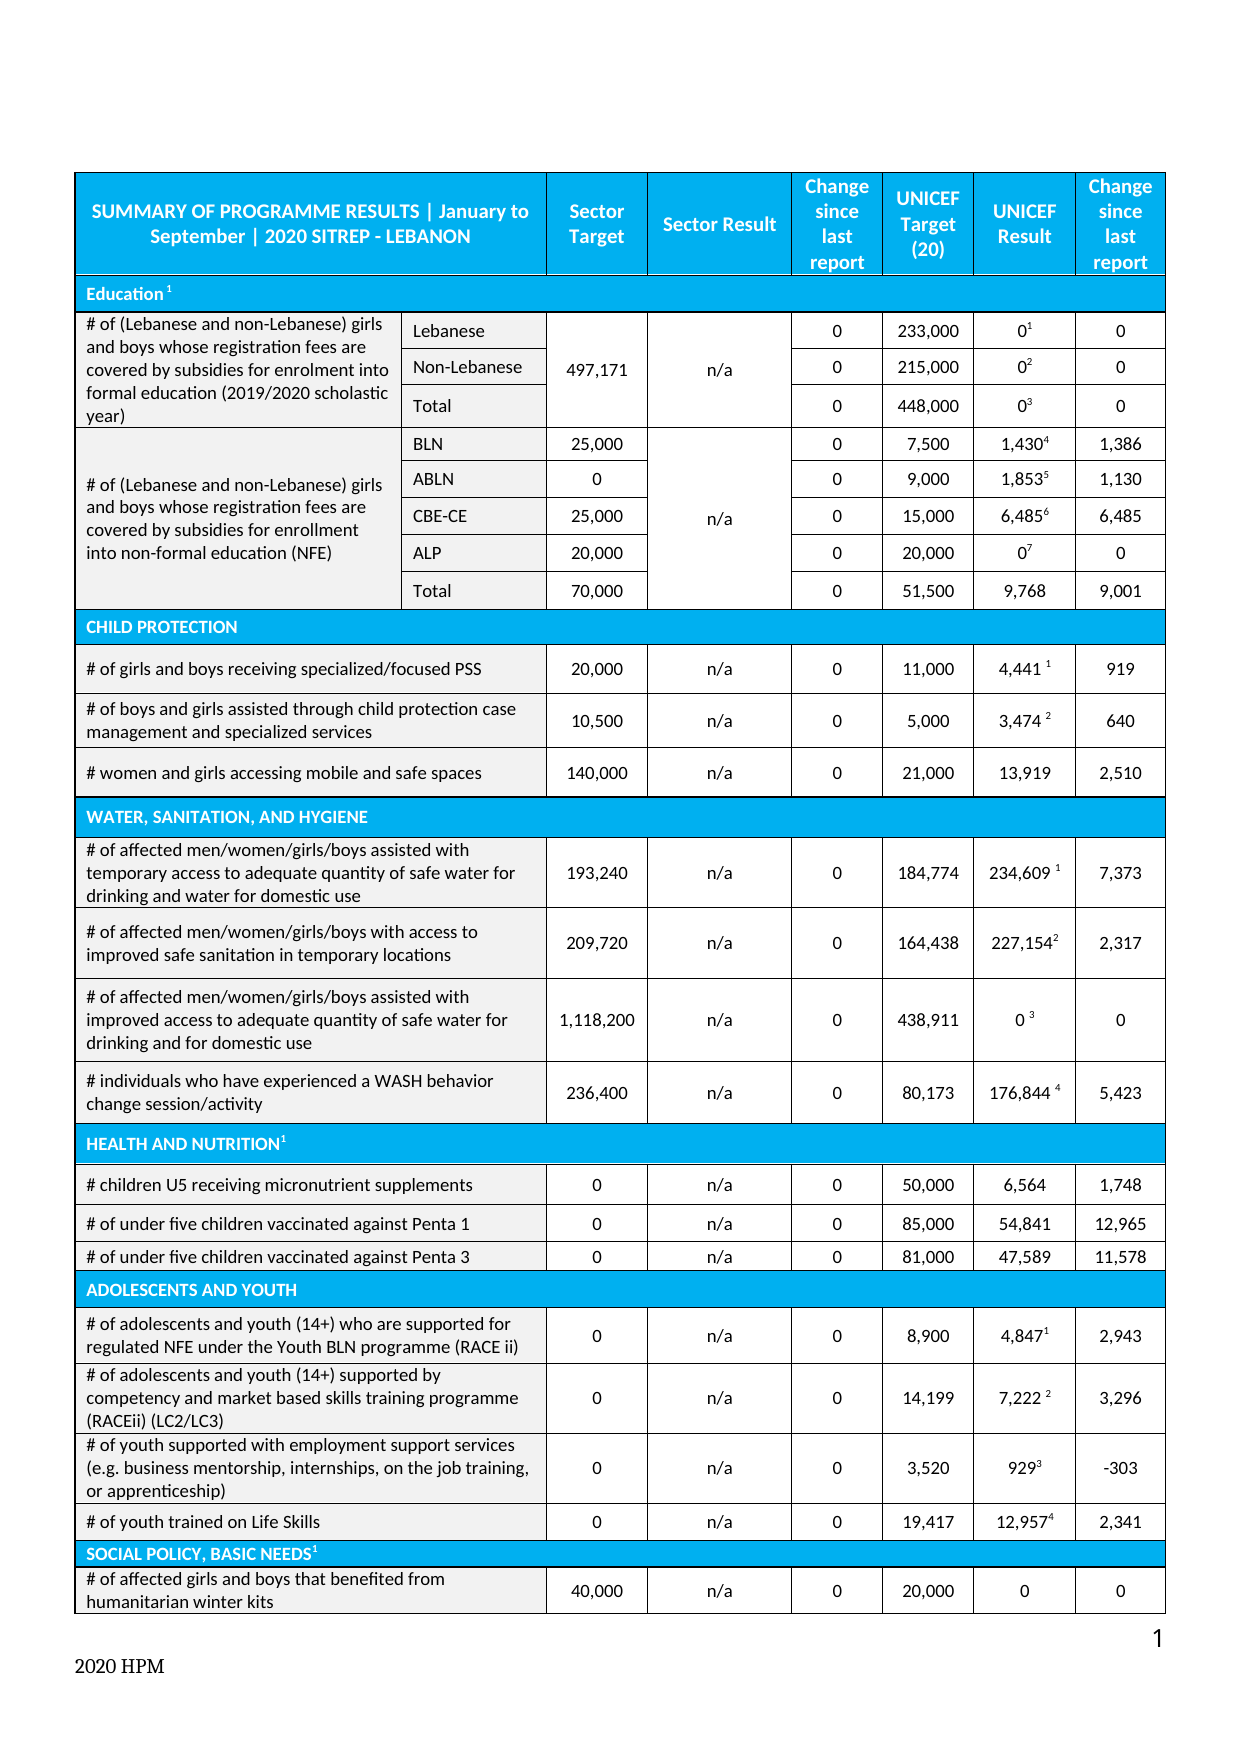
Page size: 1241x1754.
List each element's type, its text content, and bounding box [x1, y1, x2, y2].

table_cell # of youth supported with employment support services (e.g. business mentorship, internships, on the job training, or apprenticeship) [76, 1434, 546, 1502]
table_cell # of affected men/women/girls/boys assisted with improved access to adequate quantity of safe water for drinking and for domestic use [76, 979, 546, 1061]
table_cell 11,000 [883, 645, 973, 692]
table_cell 0 [792, 748, 882, 796]
table_cell 01 [974, 313, 1075, 348]
table_cell 0 [547, 1504, 647, 1540]
table_cell 9,000 [883, 461, 973, 497]
table_cell SOCIAL POLICY, BASIC NEEDS1 [76, 1541, 1165, 1566]
table_cell 0 [792, 694, 882, 747]
table_cell 25,000 [547, 428, 647, 460]
table_cell 21,000 [883, 748, 973, 796]
table_cell 15,000 [883, 498, 973, 534]
table_cell 140,000 [547, 748, 647, 796]
table_cell 0 [792, 349, 882, 384]
table_cell 0 [792, 979, 882, 1061]
table_cell Total [402, 385, 546, 427]
table_cell 70,000 [547, 572, 647, 609]
table_cell 236,400 [547, 1062, 647, 1123]
table_cell 40,000 [547, 1568, 647, 1613]
table_cell 7,373 [1076, 838, 1165, 907]
table_cell # individuals who have experienced a WASH behavior change session/activity [76, 1062, 546, 1123]
table_cell 50,000 [883, 1165, 973, 1204]
table_cell 6,485 [1076, 498, 1165, 534]
table_cell 8,900 [883, 1308, 973, 1362]
table_cell # of under five children vaccinated against Penta 1 [76, 1205, 546, 1241]
table_cell 0 [974, 1568, 1075, 1613]
table_cell 9,768 [974, 572, 1075, 609]
table_cell 0 [792, 1205, 882, 1241]
table_cell Lebanese [402, 313, 546, 348]
table_cell 3,474 2 [974, 694, 1075, 747]
table_cell 209,720 [547, 908, 647, 978]
table_cell # of (Lebanese and non-Lebanese) girls and boys whose registration fees are covered by subsidies for enrolment into formal education (2019/2020 scholastic year) [76, 313, 401, 427]
table_cell n/a [648, 838, 791, 907]
table_header Sector Target [547, 173, 647, 274]
table_cell 9,001 [1076, 572, 1165, 609]
table_cell # of youth trained on Life Skills [76, 1504, 546, 1540]
table_header Change since last report [792, 173, 882, 274]
table_cell 0 [1076, 313, 1165, 348]
table_cell # of affected men/women/girls/boys with access to improved safe sanitation in temporary locations [76, 908, 546, 978]
table_cell # of girls and boys receiving specialized/focused PSS [76, 645, 546, 692]
table_cell 20,000 [547, 645, 647, 692]
table_cell 51,500 [883, 572, 973, 609]
table_cell 4,441 1 [974, 645, 1075, 692]
table_cell 0 [792, 498, 882, 534]
table_cell 1,130 [1076, 461, 1165, 497]
table_cell 497,171 [547, 313, 647, 427]
table_cell # of (Lebanese and non-Lebanese) girls and boys whose registration fees are covered by subsidies for enrollment into non-formal education (NFE) [76, 428, 401, 609]
table_cell 0 [1076, 979, 1165, 1061]
table_cell 215,000 [883, 349, 973, 384]
table_cell 07 [974, 535, 1075, 571]
table_cell HEALTH AND NUTRITION1 [76, 1124, 1165, 1163]
table_cell 2,943 [1076, 1308, 1165, 1362]
table_cell # of under five children vaccinated against Penta 3 [76, 1242, 546, 1270]
table_cell 9293 [974, 1434, 1075, 1502]
table_cell 2,510 [1076, 748, 1165, 796]
table_cell 3,520 [883, 1434, 973, 1502]
table_cell 0 [792, 1504, 882, 1540]
table_cell 12,9574 [974, 1504, 1075, 1540]
table_cell # of affected men/women/girls/boys assisted with temporary access to adequate quantity of safe water for drinking and water for domestic use [76, 838, 546, 907]
table_cell 3,296 [1076, 1364, 1165, 1433]
table_cell 234,609 1 [974, 838, 1075, 907]
table_cell n/a [648, 1205, 791, 1241]
table_cell 176,844 4 [974, 1062, 1075, 1123]
table_cell 193,240 [547, 838, 647, 907]
table_cell 0 [1076, 535, 1165, 571]
table_cell 20,000 [883, 1568, 973, 1613]
table_cell 0 [792, 1165, 882, 1204]
table_cell 5,423 [1076, 1062, 1165, 1123]
table_cell 0 [547, 1165, 647, 1204]
table_cell 0 [1076, 349, 1165, 384]
table_cell 2,341 [1076, 1504, 1165, 1540]
table_cell 0 [792, 1242, 882, 1270]
table_cell 0 [792, 313, 882, 348]
table_cell 1,118,200 [547, 979, 647, 1061]
table_cell Education 1 [76, 276, 1165, 311]
table_cell 0 [792, 428, 882, 460]
table_cell 919 [1076, 645, 1165, 692]
table_cell 10,500 [547, 694, 647, 747]
table_cell -303 [1076, 1434, 1165, 1502]
table_cell 227,1542 [974, 908, 1075, 978]
table_cell # of adolescents and youth (14+) supported by competency and market based skills training programme (RACEii) (LC2/LC3) [76, 1364, 546, 1433]
table_cell n/a [648, 748, 791, 796]
table_header UNICEF Target (20) [883, 173, 973, 274]
table_cell 4,8471 [974, 1308, 1075, 1362]
table_cell 0 [1076, 385, 1165, 427]
table_cell 47,589 [974, 1242, 1075, 1270]
table_cell 7,222 2 [974, 1364, 1075, 1433]
table_cell ABLN [402, 461, 546, 497]
table_cell n/a [648, 1434, 791, 1502]
table_cell n/a [648, 1568, 791, 1613]
table_cell 80,173 [883, 1062, 973, 1123]
table_cell 0 [1076, 1568, 1165, 1613]
table_header Sector Result [648, 173, 791, 274]
table_cell WATER, SANITATION, AND HYGIENE [76, 798, 1165, 837]
table_cell 0 [792, 461, 882, 497]
table_cell Total [402, 572, 546, 609]
table_cell n/a [648, 1062, 791, 1123]
table_cell 0 [792, 535, 882, 571]
table_cell 0 [792, 385, 882, 427]
table_cell # of affected girls and boys that benefited from humanitarian winter kits [76, 1568, 546, 1613]
table_cell 0 [547, 1308, 647, 1362]
table_cell n/a [648, 908, 791, 978]
table_cell 640 [1076, 694, 1165, 747]
table_cell 12,965 [1076, 1205, 1165, 1241]
table_cell 02 [974, 349, 1075, 384]
table_cell 0 [792, 1568, 882, 1613]
table_cell 1,4304 [974, 428, 1075, 460]
table_cell 81,000 [883, 1242, 973, 1270]
table_cell n/a [648, 694, 791, 747]
table_cell 1,386 [1076, 428, 1165, 460]
table_cell 85,000 [883, 1205, 973, 1241]
table_cell 438,911 [883, 979, 973, 1061]
table_cell 2,317 [1076, 908, 1165, 978]
table_cell 6,4856 [974, 498, 1075, 534]
table_cell # women and girls accessing mobile and safe spaces [76, 748, 546, 796]
table_cell n/a [648, 313, 791, 427]
table_cell ALP [402, 535, 546, 571]
table_cell 0 [792, 1364, 882, 1433]
table_cell 0 [547, 1434, 647, 1502]
table_cell 448,000 [883, 385, 973, 427]
table_cell 0 [792, 645, 882, 692]
table_cell 20,000 [883, 535, 973, 571]
table_cell n/a [648, 1504, 791, 1540]
table_cell 0 3 [974, 979, 1075, 1061]
table_cell ADOLESCENTS AND YOUTH [76, 1271, 1165, 1307]
table_cell 233,000 [883, 313, 973, 348]
table_cell 164,438 [883, 908, 973, 978]
table_cell 0 [792, 838, 882, 907]
table_cell n/a [648, 645, 791, 692]
table_cell 20,000 [547, 535, 647, 571]
table_cell 25,000 [547, 498, 647, 534]
table_cell CHILD PROTECTION [76, 610, 1165, 644]
table_cell n/a [648, 1308, 791, 1362]
table_cell 0 [792, 572, 882, 609]
table_cell 0 [547, 1205, 647, 1241]
table_cell 54,841 [974, 1205, 1075, 1241]
table_cell 0 [792, 908, 882, 978]
table_cell 0 [792, 1308, 882, 1362]
table_cell 1,748 [1076, 1165, 1165, 1204]
table_cell # of adolescents and youth (14+) who are supported for regulated NFE under the Youth BLN programme (RACE ii) [76, 1308, 546, 1362]
table_cell 13,919 [974, 748, 1075, 796]
table_cell 5,000 [883, 694, 973, 747]
table_cell 0 [547, 1364, 647, 1433]
table_cell 11,578 [1076, 1242, 1165, 1270]
table_cell 6,564 [974, 1165, 1075, 1204]
table_header UNICEF Result [974, 173, 1075, 274]
table_cell n/a [648, 979, 791, 1061]
table_cell 03 [974, 385, 1075, 427]
table_cell Non-Lebanese [402, 349, 546, 384]
table_cell BLN [402, 428, 546, 460]
table_cell n/a [648, 1364, 791, 1433]
table_header Change since last report [1076, 173, 1165, 274]
table_cell CBE-CE [402, 498, 546, 534]
table_cell n/a [648, 1165, 791, 1204]
table_cell n/a [648, 428, 791, 609]
table_cell 0 [792, 1062, 882, 1123]
table_header SUMMARY OF PROGRAMME RESULTS | January to September | 2020 SITREP - LEBANON [76, 173, 546, 274]
table_cell 14,199 [883, 1364, 973, 1433]
table_cell # of boys and girls assisted through child protection case management and specialized services [76, 694, 546, 747]
table_cell 7,500 [883, 428, 973, 460]
table_cell 0 [547, 461, 647, 497]
table_cell 19,417 [883, 1504, 973, 1540]
table_cell 184,774 [883, 838, 973, 907]
table_cell 1,8535 [974, 461, 1075, 497]
table_cell 0 [792, 1434, 882, 1502]
table_cell n/a [648, 1242, 791, 1270]
table_cell # children U5 receiving micronutrient supplements [76, 1165, 546, 1204]
table_cell 0 [547, 1242, 647, 1270]
